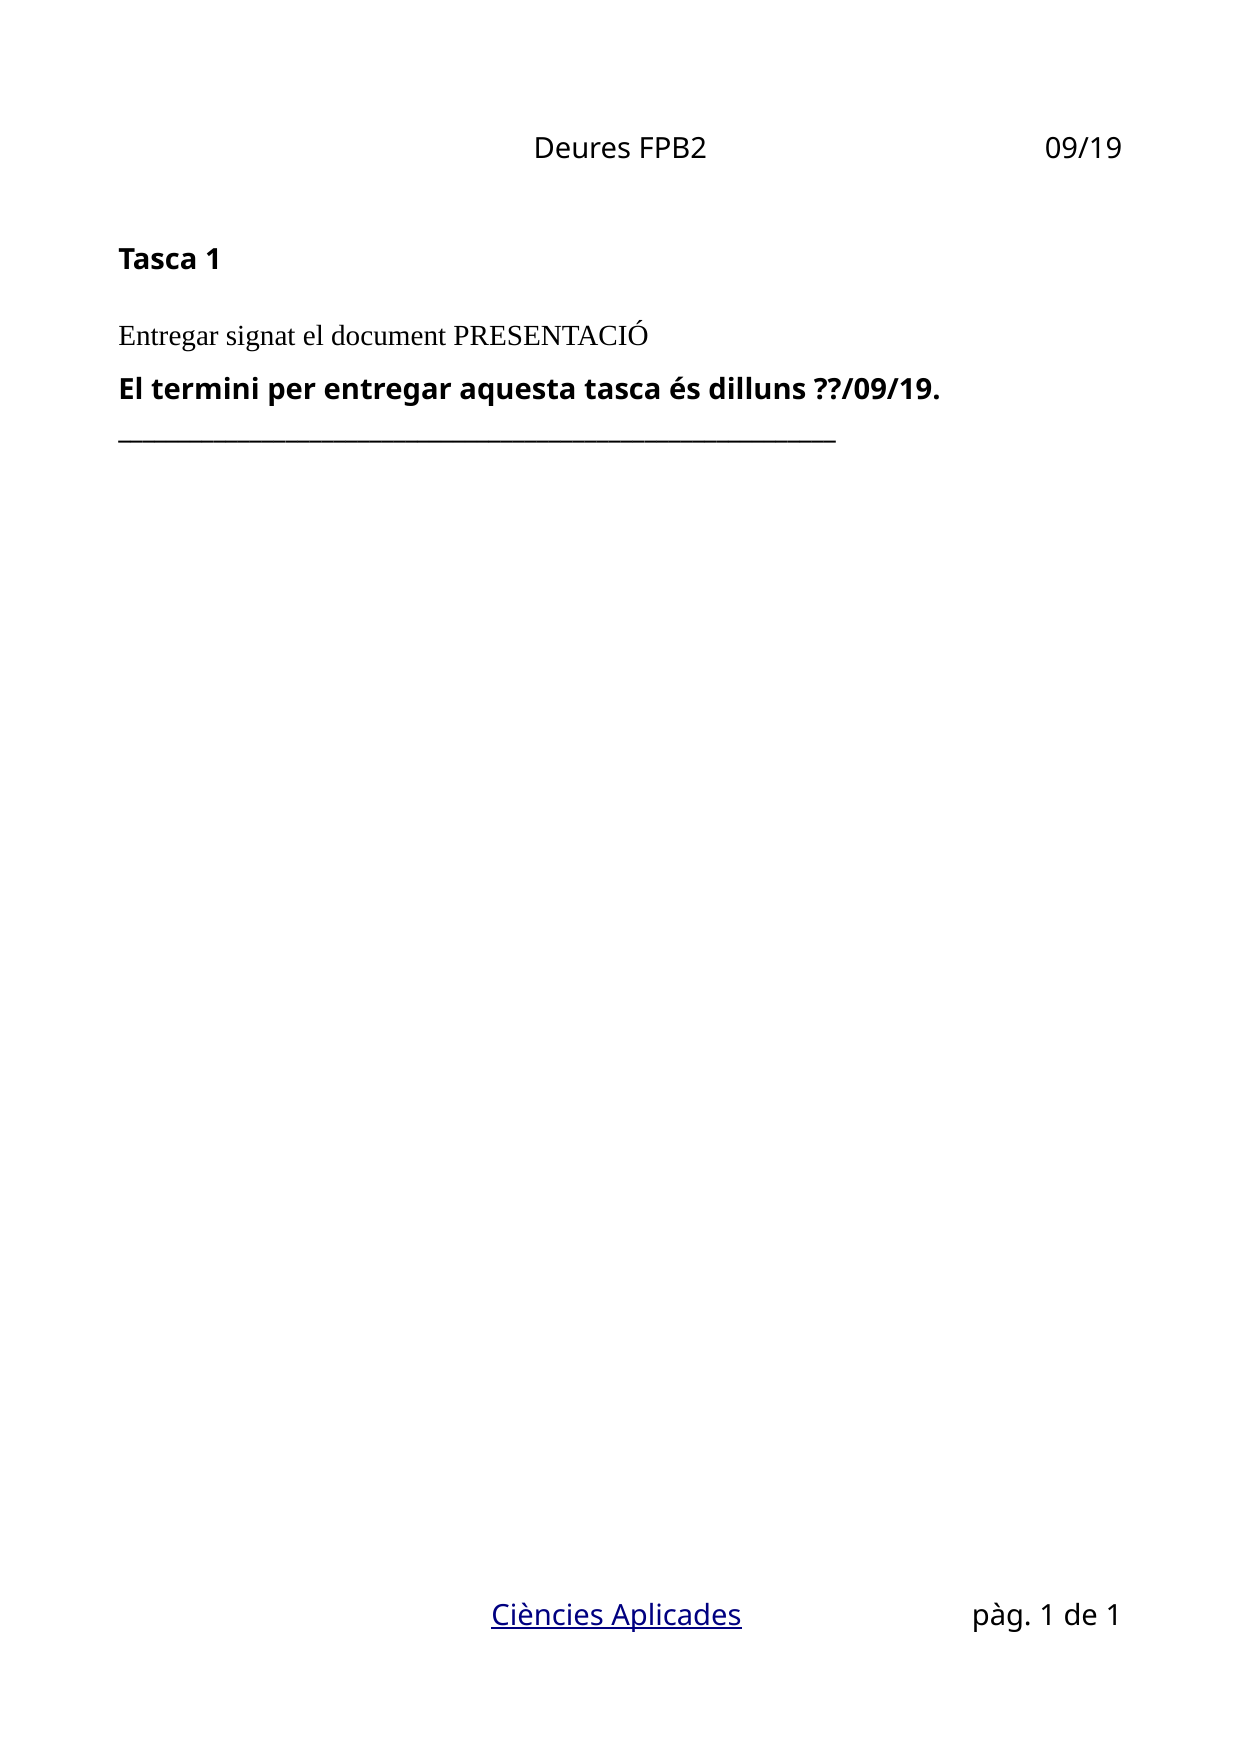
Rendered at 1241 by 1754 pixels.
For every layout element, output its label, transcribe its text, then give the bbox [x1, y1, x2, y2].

text ____________________________________________________________ [118, 408, 1122, 447]
text Tasca 1 [118, 238, 1122, 278]
text Entregar signat el document PRESENTACIÓ [118, 318, 1122, 351]
text El termini per entregar aquesta tasca és dilluns ??/09/19. [118, 368, 1122, 408]
